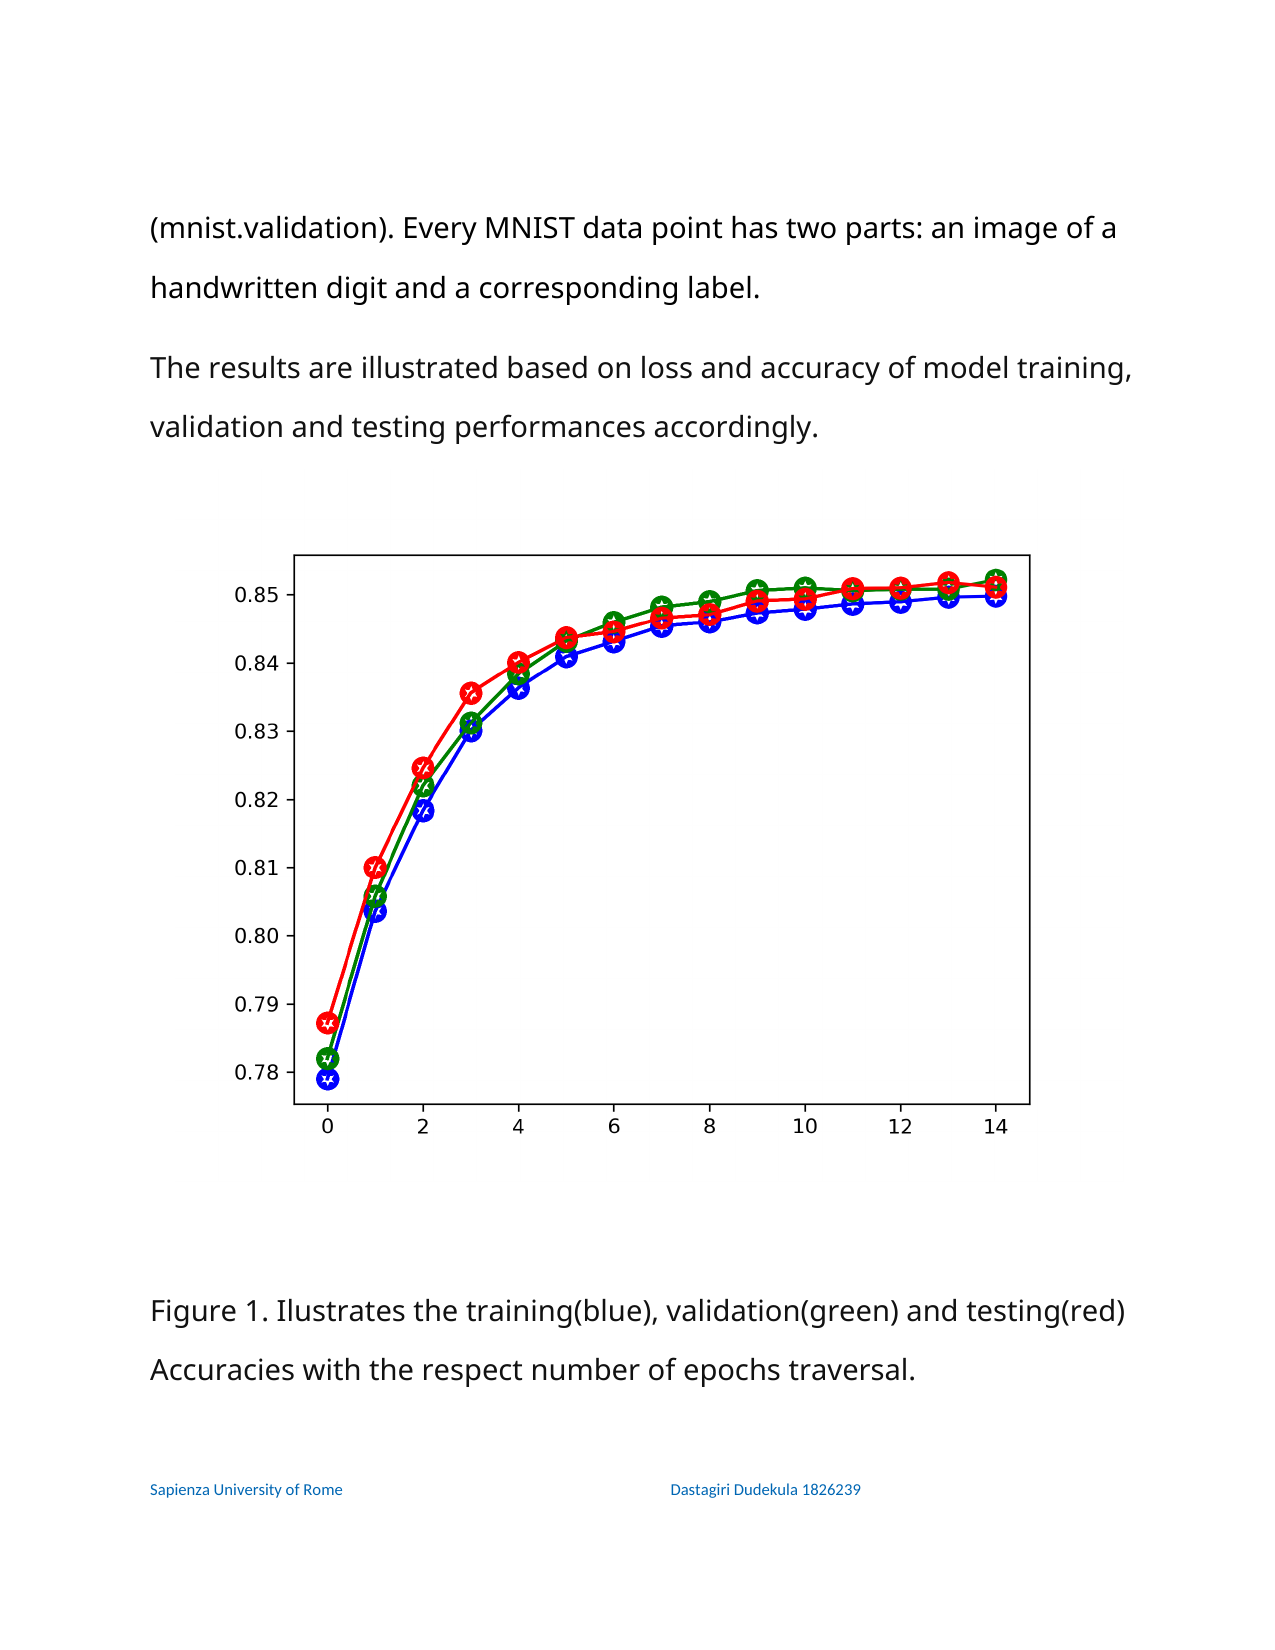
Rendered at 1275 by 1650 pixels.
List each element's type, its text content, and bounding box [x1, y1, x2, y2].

text Figure 1. Ilustrates the training(blue), validation(green) and testing(red) Accuracies with the respect number of epochs traversal. [150, 1290, 1228, 1389]
text The results are illustrated based on loss and accuracy of model training, validation and testing performances accordingly. [150, 347, 1228, 446]
picture [175, 469, 1124, 1182]
text (mnist.validation). Every MNIST data point has two parts: an image of a handwritten digit and a corresponding label. [150, 207, 1228, 307]
